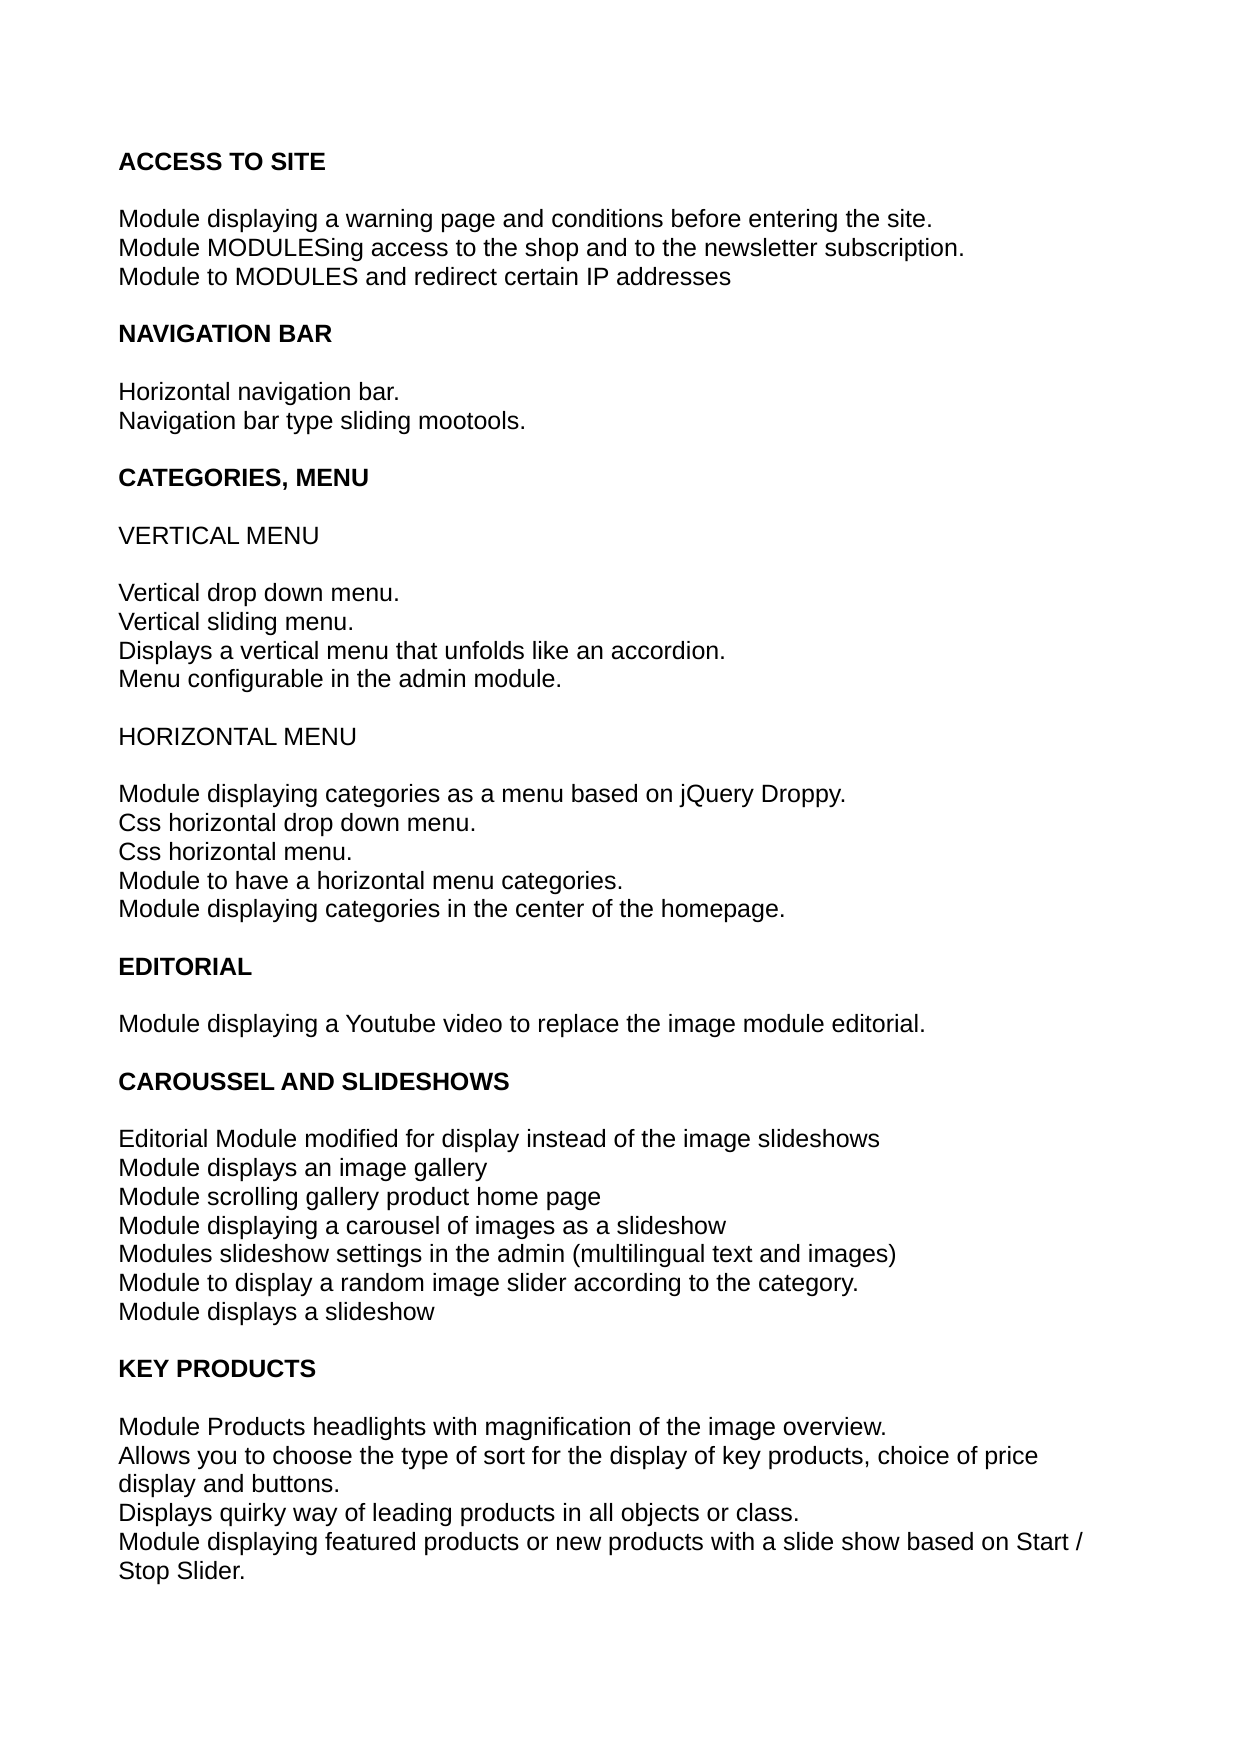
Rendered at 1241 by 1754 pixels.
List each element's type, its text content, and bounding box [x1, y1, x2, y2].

text Vertical drop down menu. Vertical sliding menu. Displays a vertical menu that unfolds like an accordion. Menu configurable in the admin module. HORIZONTAL MENU [118, 578, 1122, 779]
text ACCESS TO SITE Module displaying a warning page and conditions before entering the site. Module MODULESing access to the shop and to the newsletter subscription. Module to MODULES and redirect certain IP addresses NAVIGATION BAR Horizontal navigation bar. Navigation bar type sliding mootools. CATEGORIES, MENU VERTICAL MENU [118, 118, 1122, 578]
text Module displaying categories as a menu based on jQuery Droppy. Css horizontal drop down menu. Css horizontal menu. Module to have a horizontal menu categories. Module displaying categories in the center of the homepage. EDITORIAL Module displaying a Youtube video to replace the image module editorial. CAROUSSEL AND SLIDESHOWS Editorial Module modified for display instead of the image slideshows Module displays an image gallery Module scrolling gallery product home page Module displaying a carousel of images as a slideshow Modules slideshow settings in the admin (multilingual text and images) Module to display a random image slider according to the category. Module displays a slideshow KEY PRODUCTS Module Products headlights with magnification of the image overview. Allows you to choose the type of sort for the display of key products, choice of price display and buttons. Displays quirky way of leading products in all objects or class. Module displaying featured products or new products with a slide show based on Start / Stop Slider. [118, 779, 1122, 1613]
